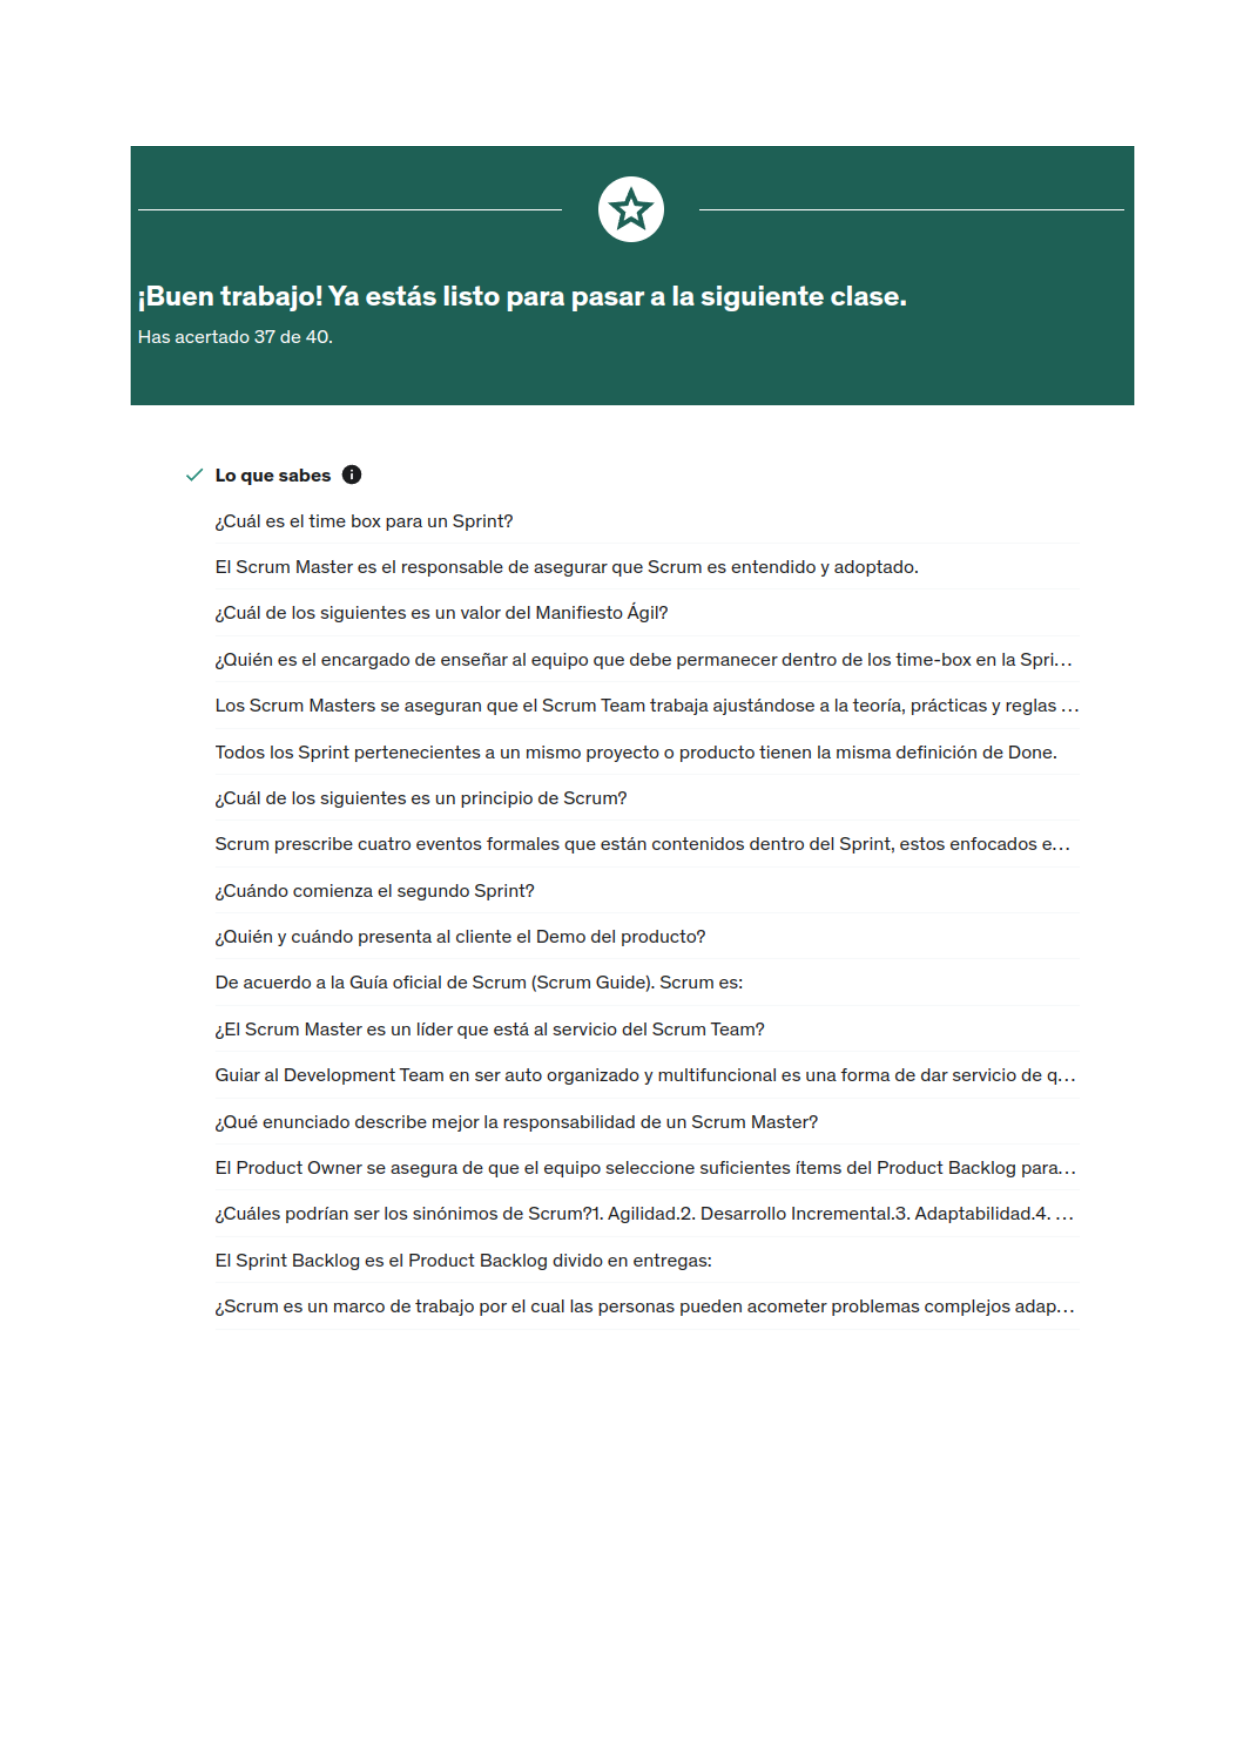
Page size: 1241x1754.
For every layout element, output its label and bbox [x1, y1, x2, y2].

picture [130, 146, 1135, 1350]
